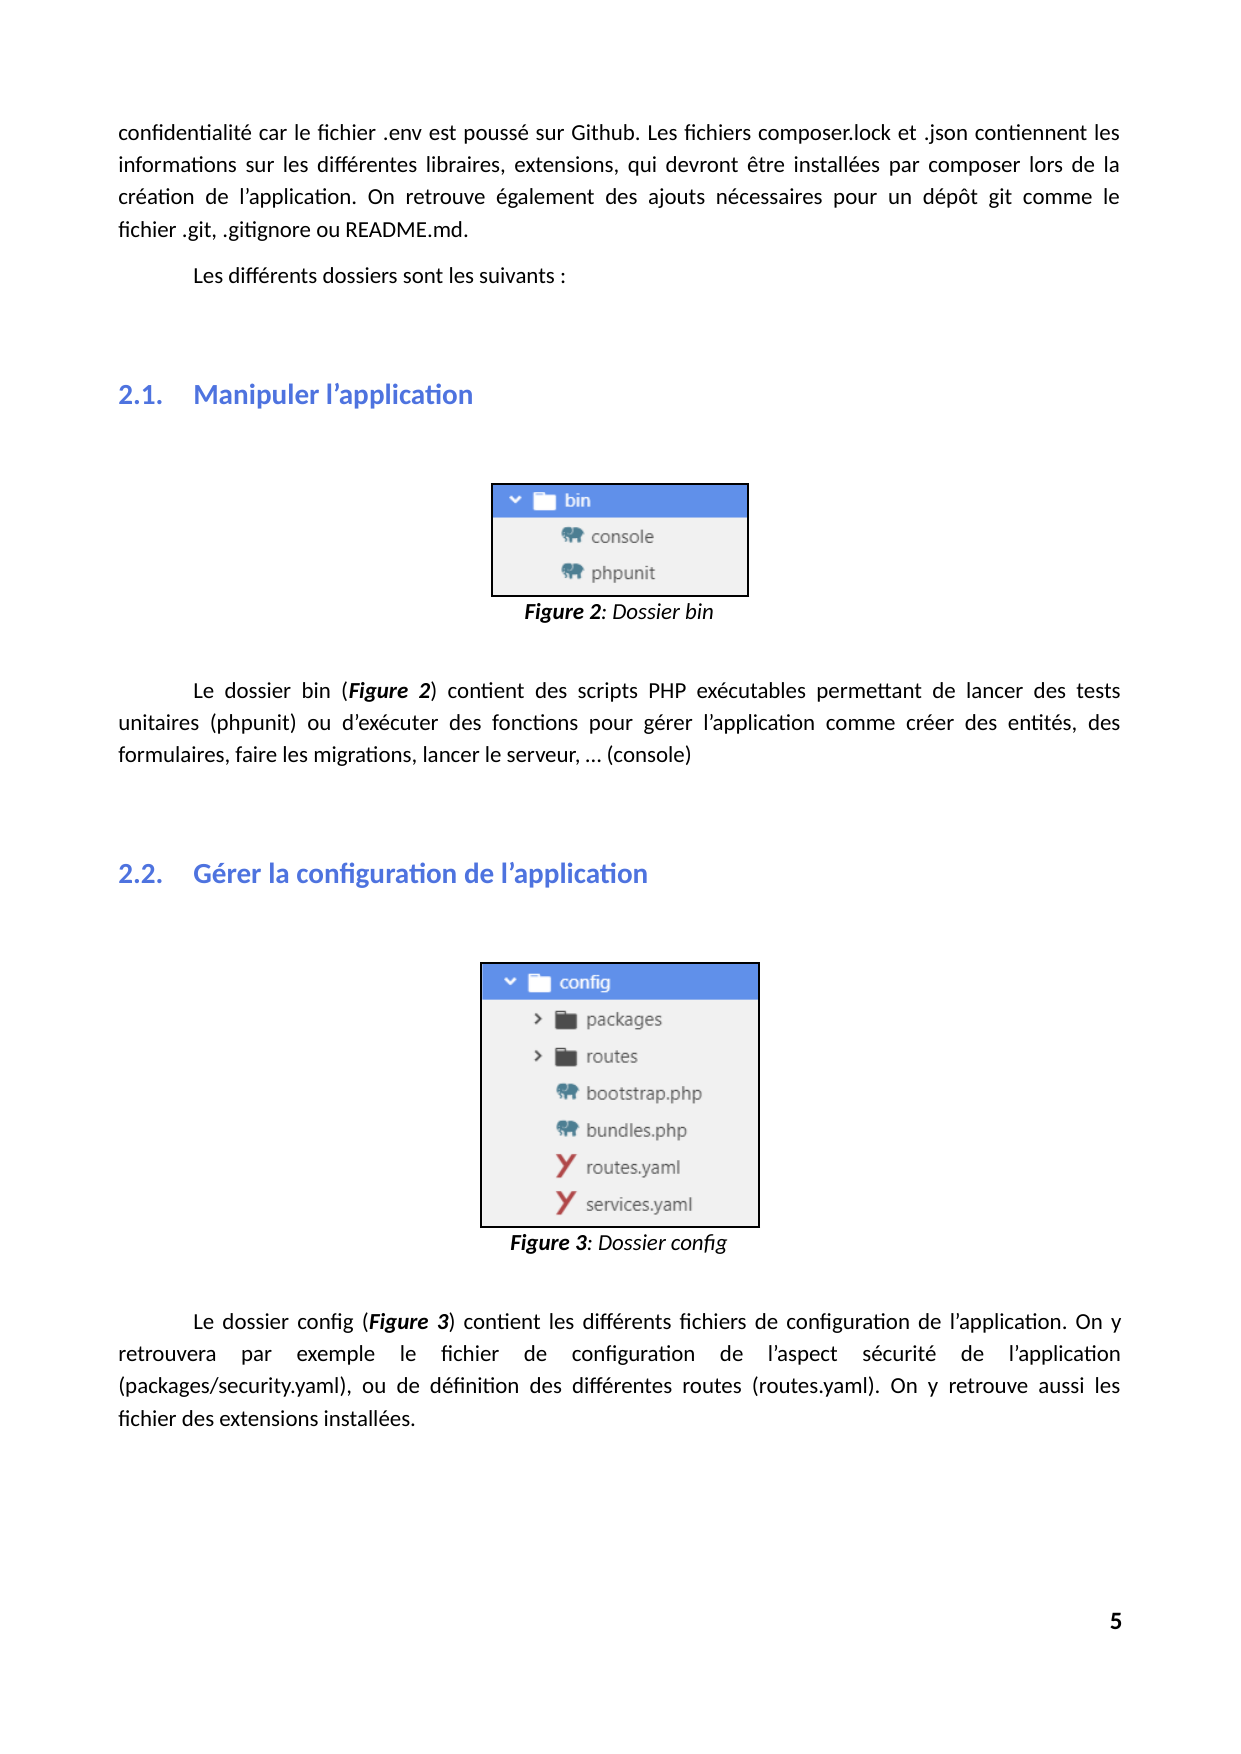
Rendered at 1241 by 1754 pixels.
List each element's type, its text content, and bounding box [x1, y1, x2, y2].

text Le dossier bin (Figure 2) contient des scripts PHP exécutables permettant de lancer des tests unitaires (phpunit) ou d’exécuter des fonctions pour gérer l’application comme créer des entités, des formulaires, faire les migrations, lancer le serveur, … (console) [118, 676, 1122, 768]
picture [482, 964, 758, 1226]
text Les différents dossiers sont les suivants : [118, 261, 1122, 289]
text confidentialité car le fichier .env est poussé sur Github. Les fichiers composer.lock et .json contiennent les informations sur les différentes libraires, extensions, qui devront être installées par composer lors de la création de l’application. On retrouve également des ajouts nécessaires pour un dépôt git comme le fichier .git, .gitignore ou README.md. [118, 118, 1122, 243]
subtitle Manipuler l’application [118, 376, 1122, 411]
text Le dossier config (Figure 3) contient les différents fichiers de configuration de l’application. On y retrouvera par exemple le fichier de configuration de l’aspect sécurité de l’application (packages/security.yaml), ou de définition des différentes routes (routes.yaml). On y retrouve aussi les fichier des extensions installées. [118, 1307, 1122, 1432]
subtitle Gérer la configuration de l’application [118, 855, 1122, 890]
text Figure 3: Dossier config [480, 1228, 760, 1256]
picture [493, 485, 747, 595]
text Figure 2: Dossier bin [491, 597, 749, 625]
